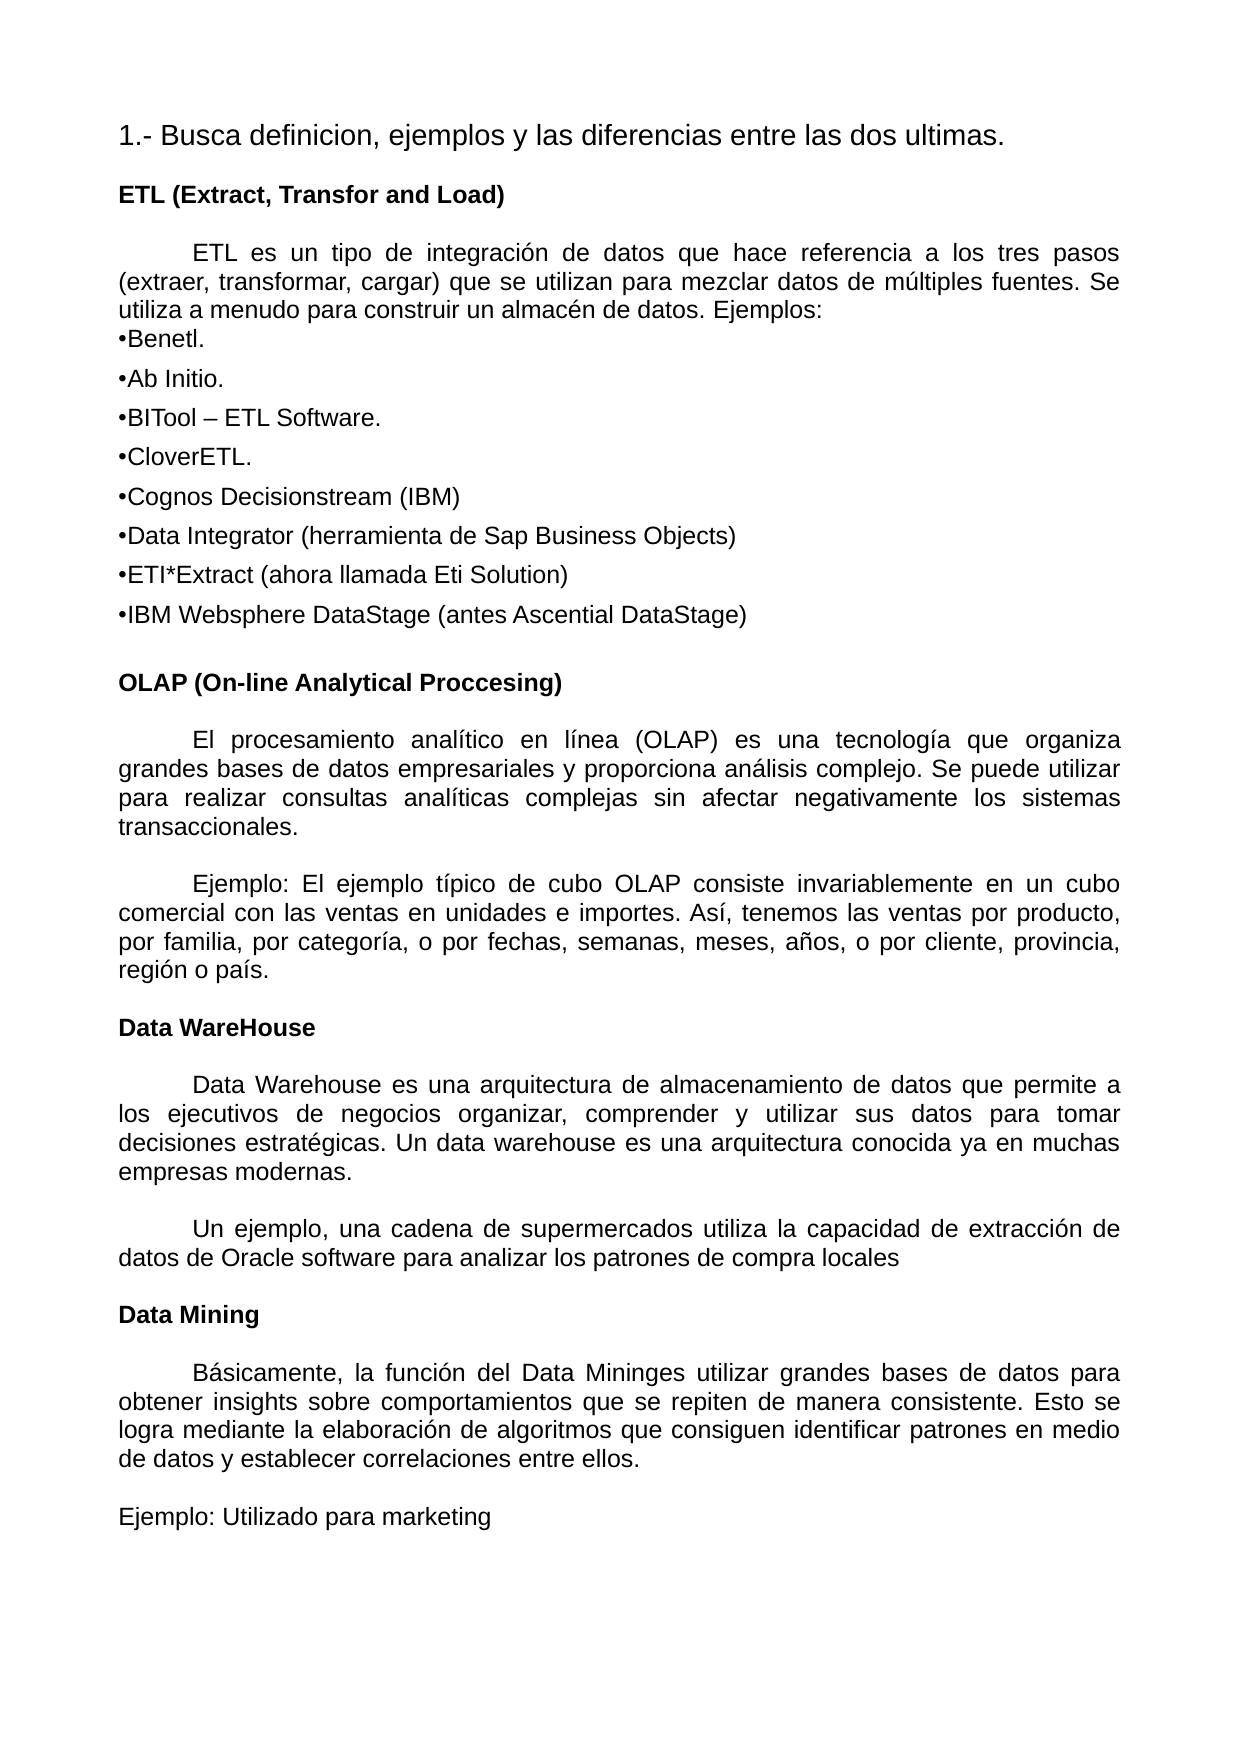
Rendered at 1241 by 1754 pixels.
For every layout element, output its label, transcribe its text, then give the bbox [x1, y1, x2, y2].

text Básicamente, la función del Data Mininges utilizar grandes bases de datos para obtener insights sobre comportamientos que se repiten de manera consistente. Esto se logra mediante la elaboración de algoritmos que consiguen identificar patrones en medio de datos y establecer correlaciones entre ellos. [118, 1358, 1122, 1473]
list Cognos Decisionstream (IBM) [118, 482, 1122, 511]
text Data Mining [118, 1300, 1122, 1329]
text ETL es un tipo de integración de datos que hace referencia a los tres pasos (extraer, transformar, cargar) que se utilizan para mezclar datos de múltiples fuentes. Se utiliza a menudo para construir un almacén de datos. Ejemplos: [118, 238, 1122, 324]
text 1.- Busca definicion, ejemplos y las diferencias entre las dos ultimas. [118, 118, 1122, 152]
text Un ejemplo, una cadena de supermercados utiliza la capacidad de extracción de datos de Oracle software para analizar los patrones de compra locales [118, 1214, 1122, 1272]
text Data WareHouse [118, 1013, 1122, 1042]
text El procesamiento analítico en línea (OLAP) es una tecnología que organiza grandes bases de datos empresariales y proporciona análisis complejo. Se puede utilizar para realizar consultas analíticas complejas sin afectar negativamente los sistemas transaccionales. [118, 725, 1122, 840]
text Ejemplo: Utilizado para marketing [118, 1502, 1122, 1530]
text ETL (Extract, Transfor and Load) [118, 180, 1122, 209]
list ETI*Extract (ahora llamada Eti Solution) [118, 560, 1122, 589]
text Data Warehouse es una arquitectura de almacenamiento de datos que permite a los ejecutivos de negocios organizar, comprender y utilizar sus datos para tomar decisiones estratégicas. Un data warehouse es una arquitectura conocida ya en muchas empresas modernas. [118, 1070, 1122, 1185]
list BITool – ETL Software. [118, 403, 1122, 432]
list CloverETL. [118, 442, 1122, 471]
list IBM Websphere DataStage (antes Ascential DataStage) [118, 600, 1122, 629]
text Ejemplo: El ejemplo típico de cubo OLAP consiste invariablemente en un cubo comercial con las ventas en unidades e importes. Así, tenemos las ventas por producto, por familia, por categoría, o por fechas, semanas, meses, años, o por cliente, provincia, región o país. [118, 869, 1122, 984]
list Data Integrator (herramienta de Sap Business Objects) [118, 521, 1122, 550]
text OLAP (On-line Analytical Proccesing) [118, 668, 1122, 697]
list Ab Initio. [118, 363, 1122, 392]
list Benetl. [118, 324, 1122, 353]
